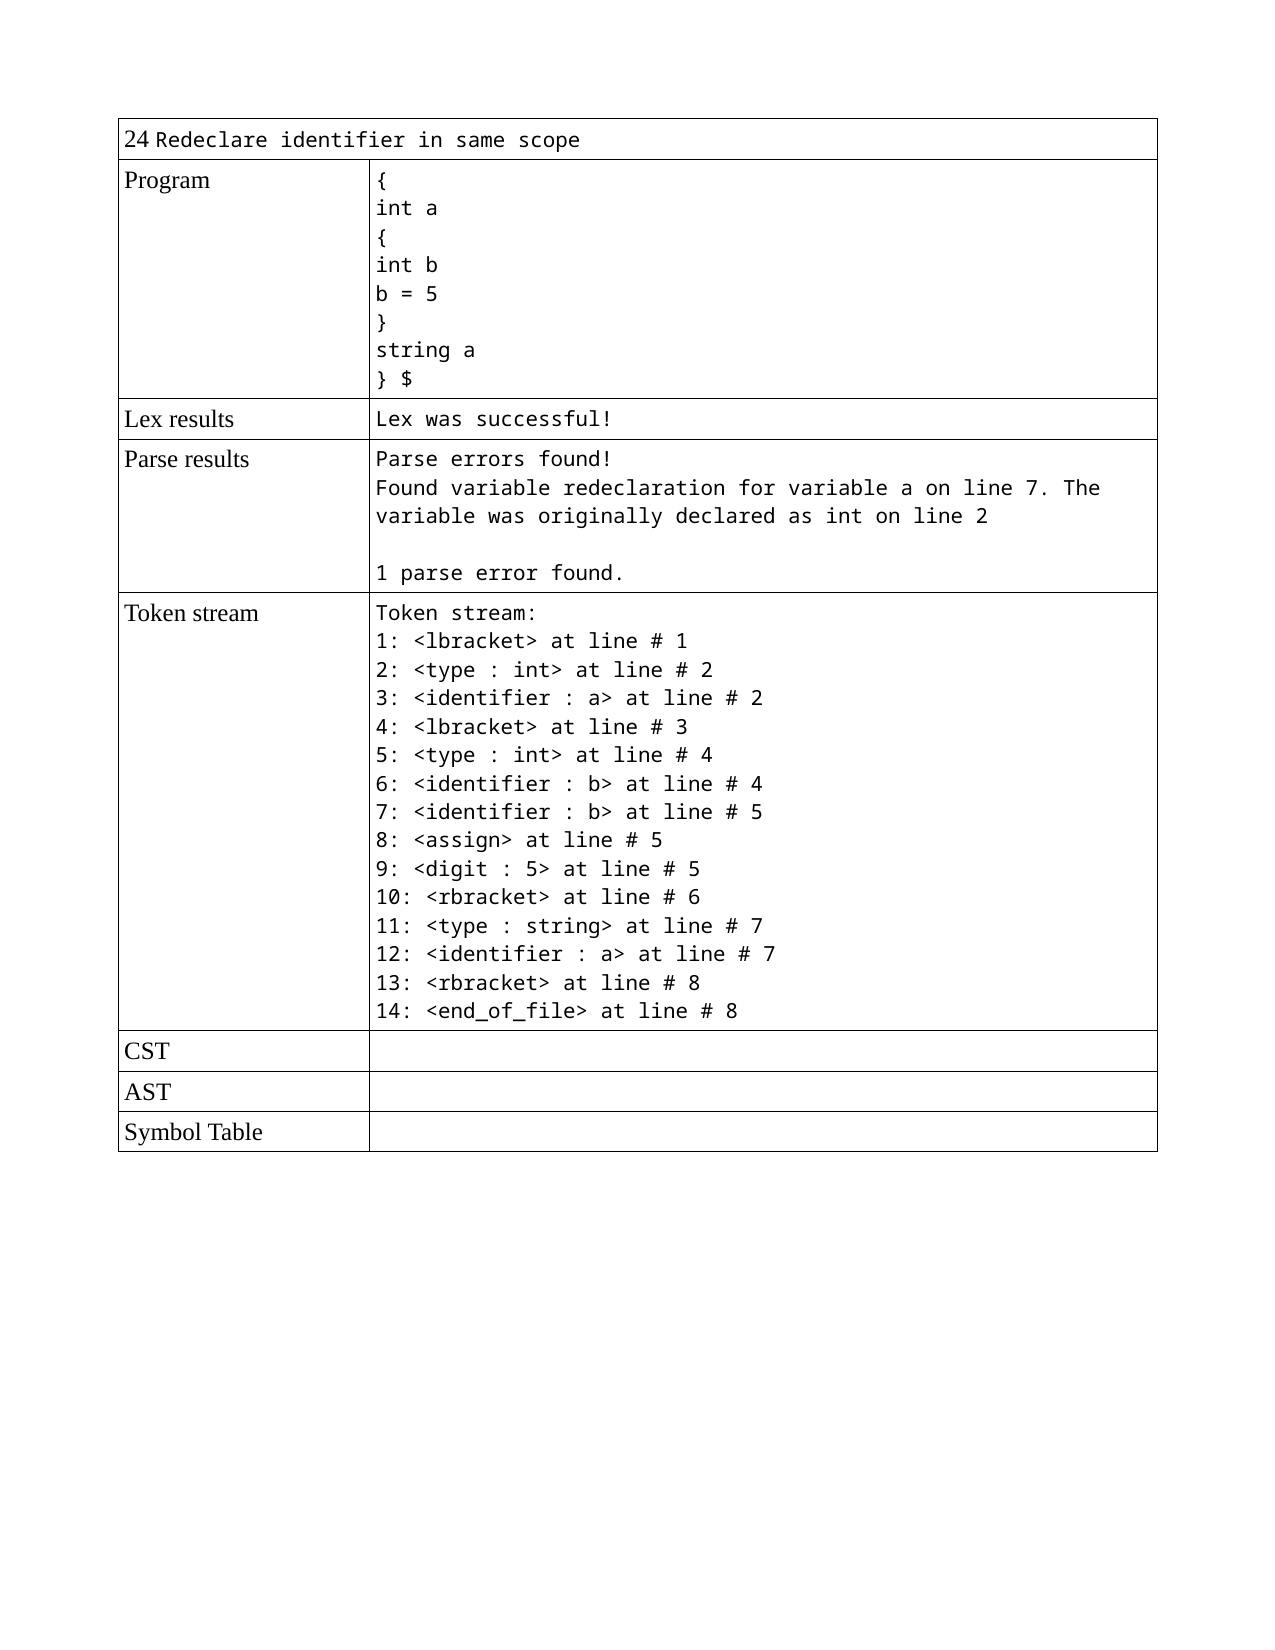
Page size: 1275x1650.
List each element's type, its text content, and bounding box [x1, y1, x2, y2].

table_cell Token stream: 1: <lbracket> at line # 1 2: <type : int> at line # 2 3: <identifier : a> at line # 2 4: <lbracket> at line # 3 5: <type : int> at line # 4 6: <identifier : b> at line # 4 7: <identifier : b> at line # 5 8: <assign> at line # 5 9: <digit : 5> at line # 5 10: <rbracket> at line # 6 11: <type : string> at line # 7 12: <identifier : a> at line # 7 13: <rbracket> at line # 8 14: <end_of_file> at line # 8 [370, 593, 1157, 1030]
table_cell [370, 1072, 1157, 1111]
table_header 24 Redeclare identifier in same scope [119, 119, 1157, 159]
table_cell CST [119, 1031, 369, 1071]
table_cell Parse results [119, 440, 369, 592]
table_cell Program [119, 160, 369, 398]
table_cell Lex results [119, 399, 369, 438]
table_cell Parse errors found! Found variable redeclaration for variable a on line 7. The variable was originally declared as int on line 2 1 parse error found. [370, 440, 1157, 592]
table_cell { int a { int b b = 5 } string a } $ [370, 160, 1157, 398]
table_cell Symbol Table [119, 1112, 369, 1151]
table_cell [370, 1031, 1157, 1071]
table_cell Token stream [119, 593, 369, 1030]
table_cell Lex was successful! [370, 399, 1157, 438]
table_cell AST [119, 1072, 369, 1111]
table_cell [370, 1112, 1157, 1151]
